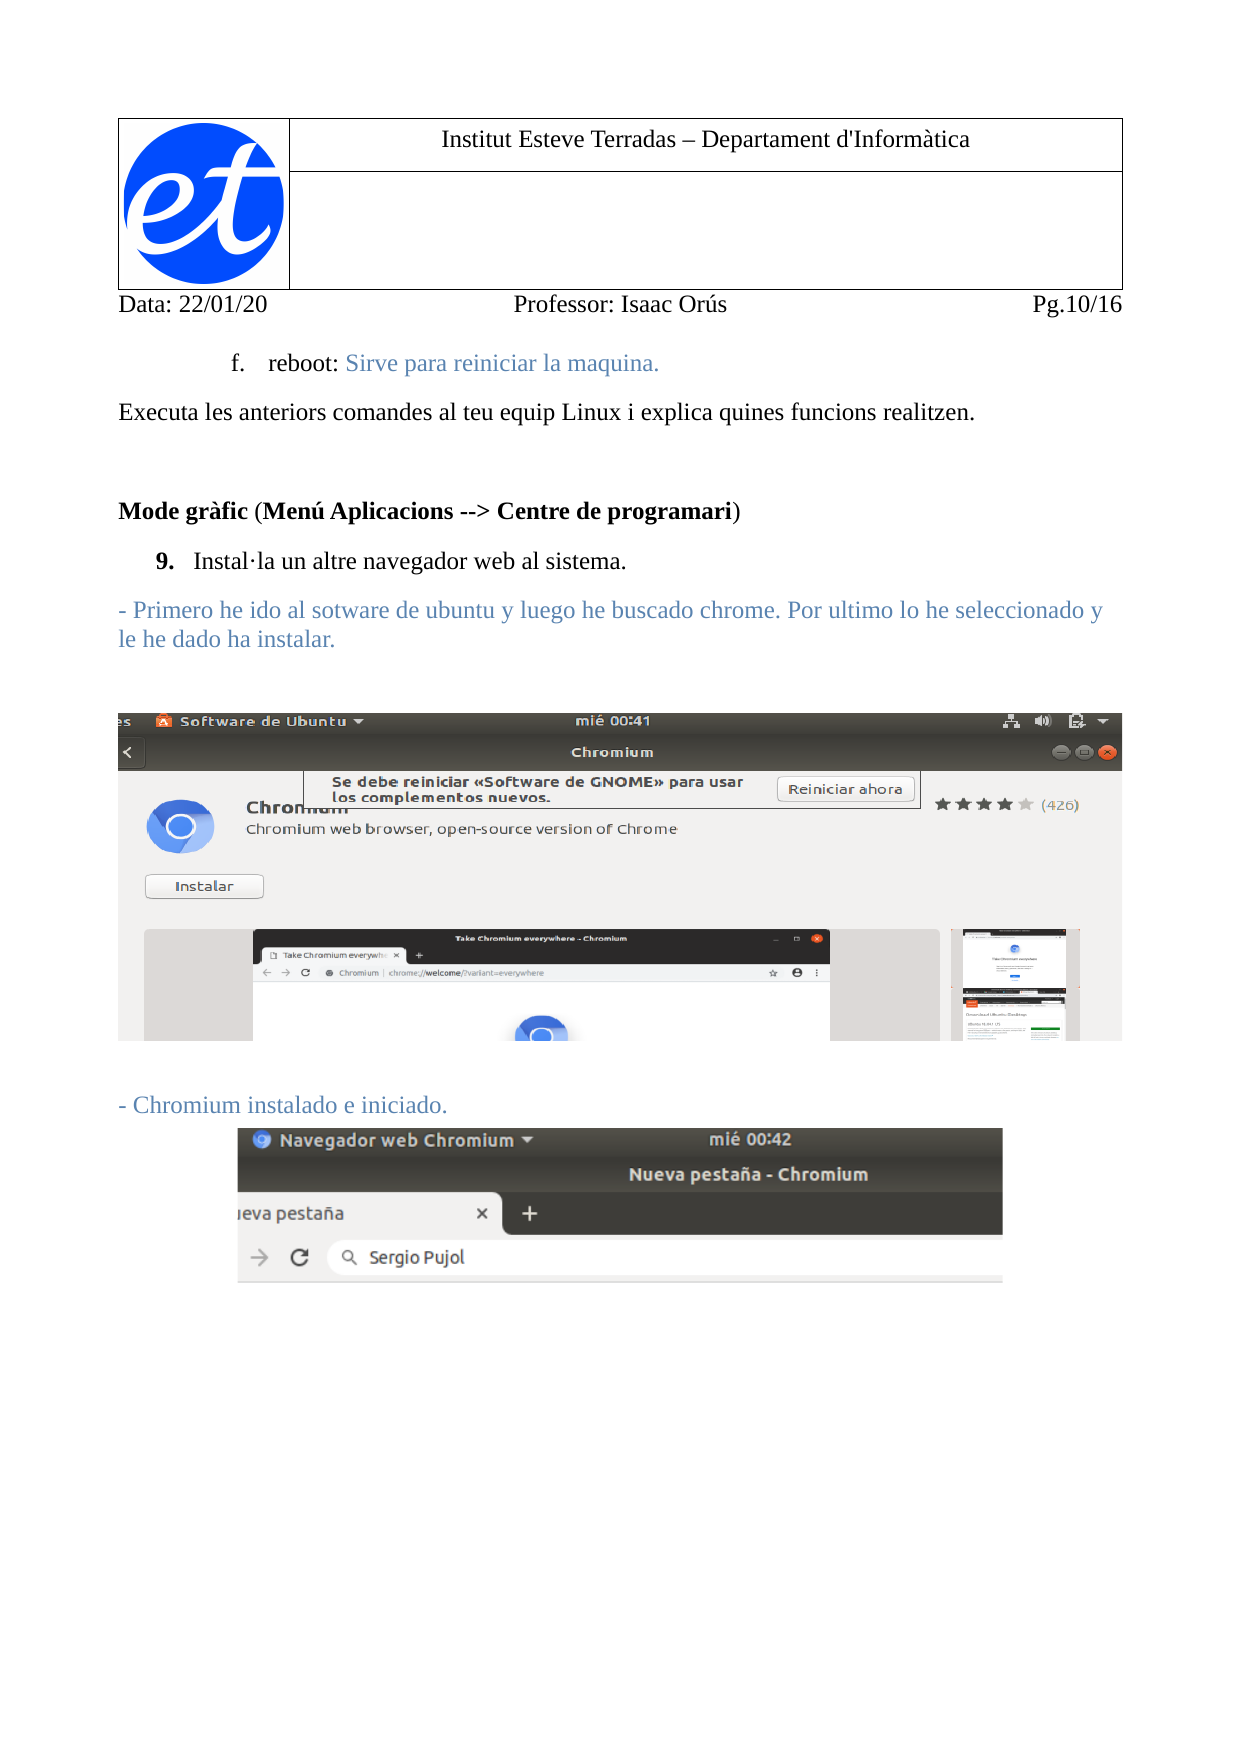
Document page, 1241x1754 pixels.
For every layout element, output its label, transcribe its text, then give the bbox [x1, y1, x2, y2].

text Executa les anteriors comandes al teu equip Linux i explica quines funcions realitzen. [118, 397, 1122, 426]
text - Primero he ido al sotware de ubuntu y luego he buscado chrome. Por ultimo lo he seleccionado y le he dado ha instalar. [118, 596, 1122, 653]
list Instal·la un altre navegador web al sistema. [156, 546, 1122, 575]
picture [237, 1128, 1003, 1381]
list reboot: Sirve para reiniciar la maquina. [231, 348, 1122, 376]
picture [118, 713, 1123, 1041]
picture [123, 123, 284, 284]
text Mode gràfic (Menú Aplicacions --> Centre de programari) [118, 496, 1122, 525]
text - Chromium instalado e iniciado. [118, 1090, 1122, 1118]
